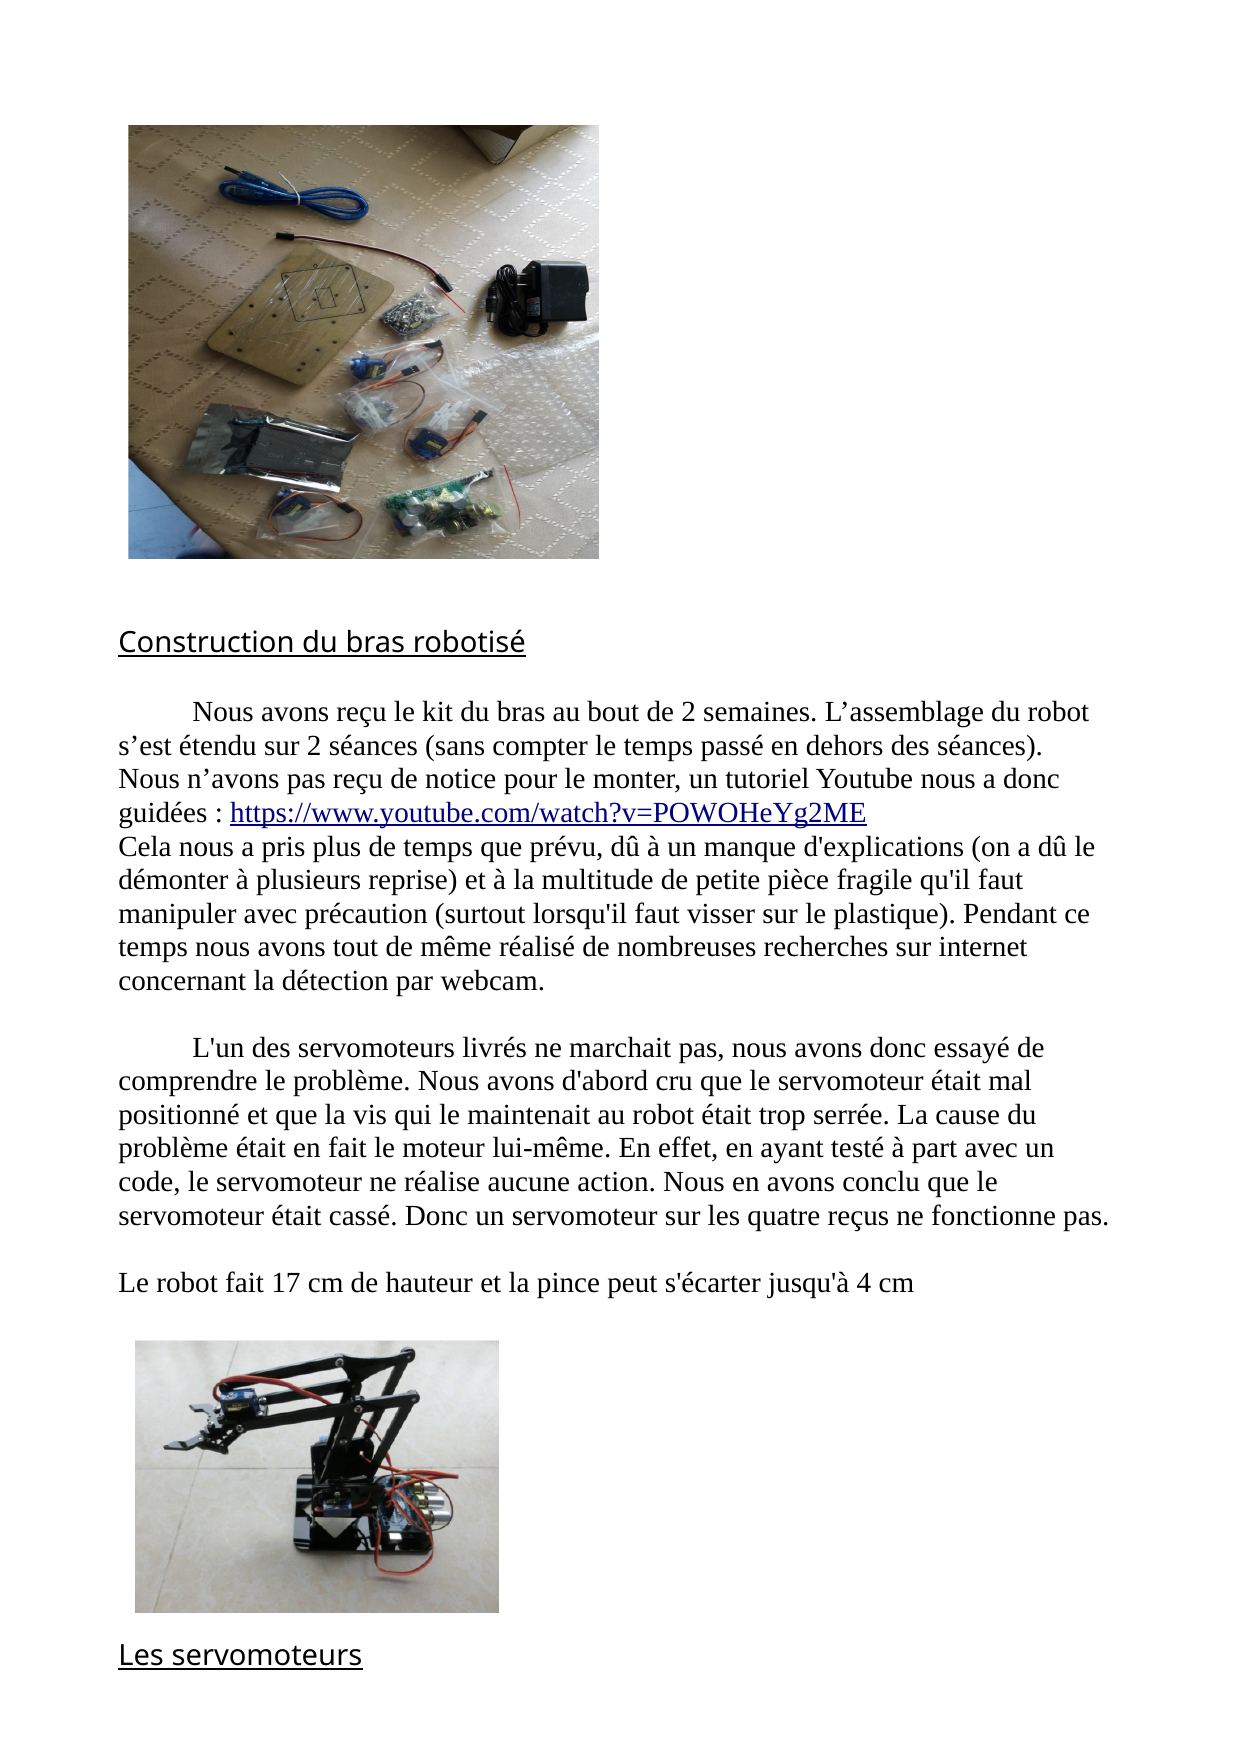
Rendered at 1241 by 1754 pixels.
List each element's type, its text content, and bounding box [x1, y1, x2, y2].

text L'un des servomoteurs livrés ne marchait pas, nous avons donc essayé de comprendre le problème. Nous avons d'abord cru que le servomoteur était mal positionné et que la vis qui le maintenait au robot était trop serrée. La cause du problème était en fait le moteur lui-même. En effet, en ayant testé à part avec un code, le servomoteur ne réalise aucune action. Nous en avons conclu que le servomoteur était cassé. Donc un servomoteur sur les quatre reçus ne fonctionne pas. [118, 1030, 1122, 1231]
text Le robot fait 17 cm de hauteur et la pince peut s'écarter jusqu'à 4 cm [118, 1265, 1122, 1298]
text Cela nous a pris plus de temps que prévu, dû à un manque d'explications (on a dû le démonter à plusieurs reprise) et à la multitude de petite pièce fragile qu'il faut manipuler avec précaution (surtout lorsqu'il faut visser sur le plastique). Pendant ce temps nous avons tout de même réalisé de nombreuses recherches sur internet concernant la détection par webcam. [118, 829, 1122, 996]
text Nous avons reçu le kit du bras au bout de 2 semaines. L’assemblage du robot s’est étendu sur 2 séances (sans compter le temps passé en dehors des séances). [118, 694, 1122, 762]
text Construction du bras robotisé [118, 621, 1122, 661]
text Nous n’avons pas reçu de notice pour le monter, un tutoriel Youtube nous a donc guidées : https://www.youtube.com/watch?v=POWOHeYg2ME [118, 762, 1122, 829]
text Les servomoteurs [118, 1298, 1122, 1674]
